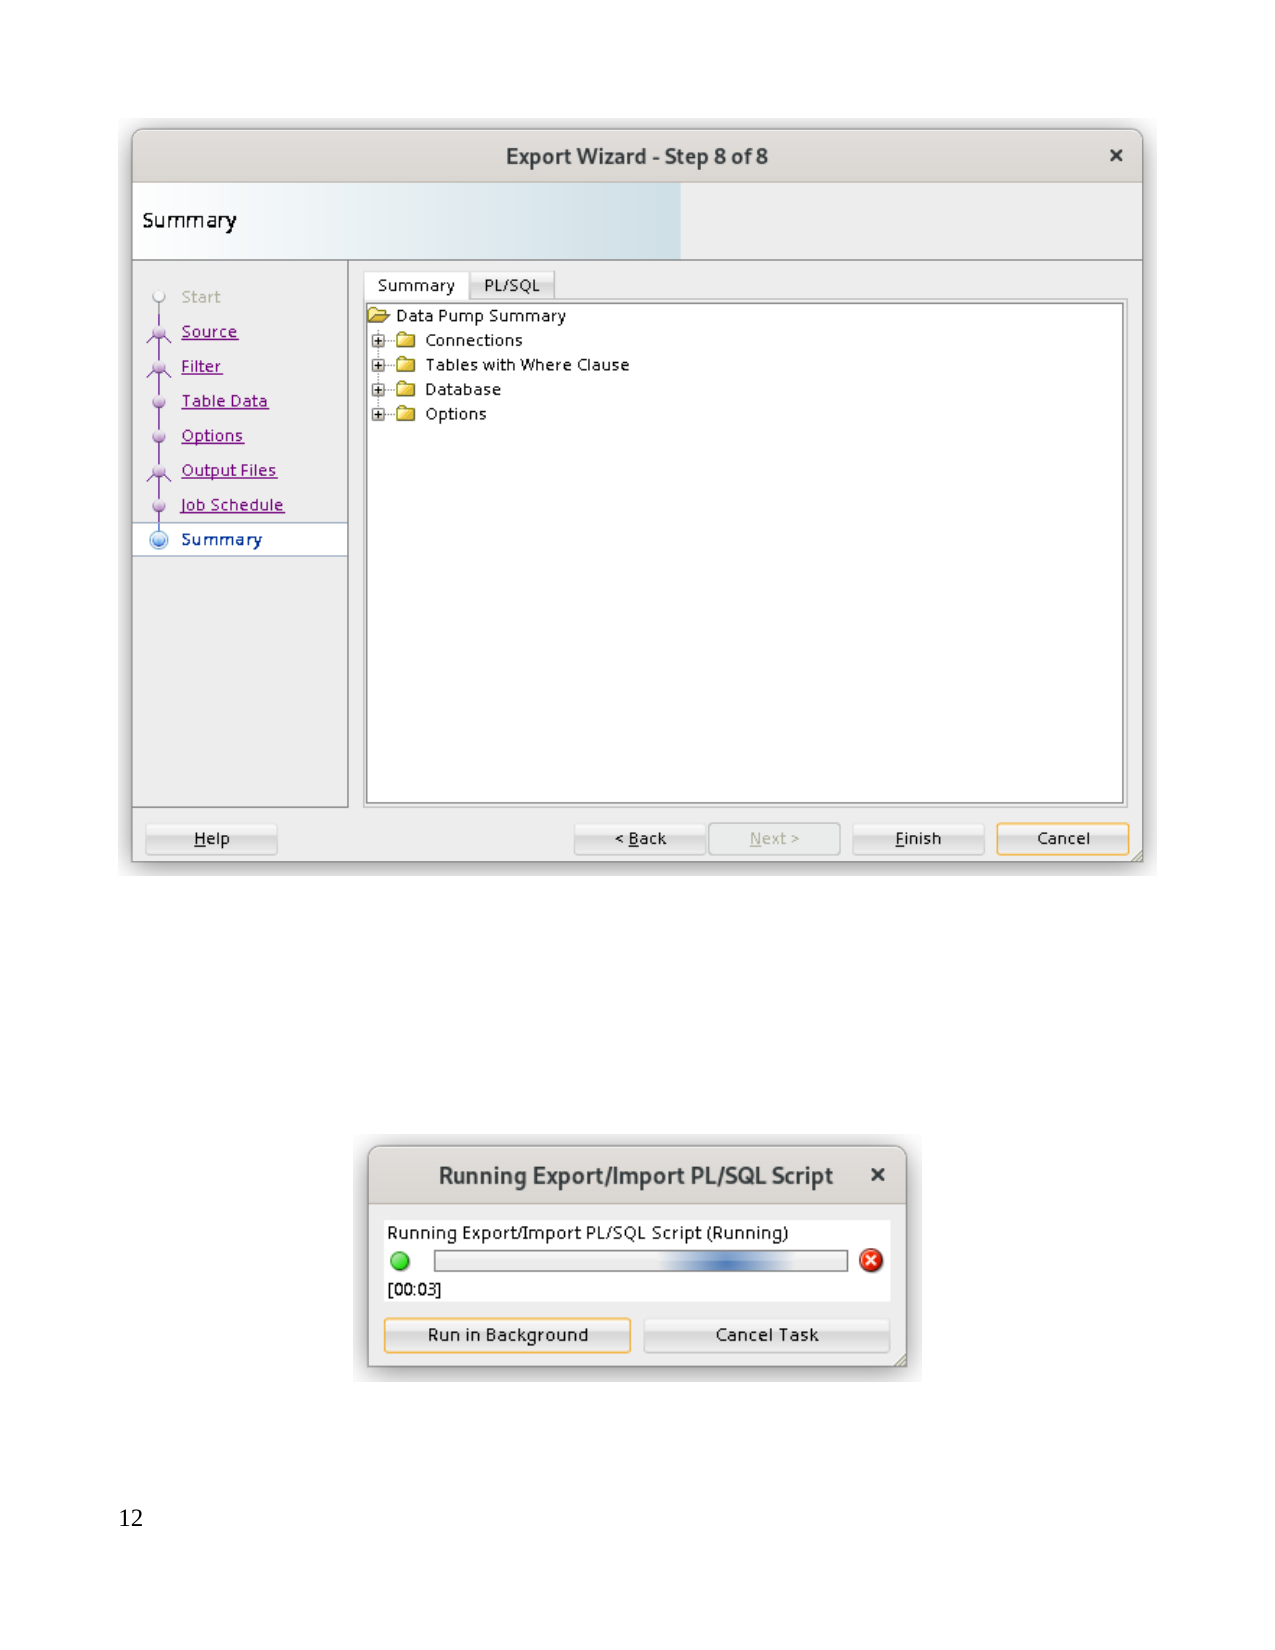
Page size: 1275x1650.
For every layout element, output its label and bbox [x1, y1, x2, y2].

picture [353, 1134, 922, 1382]
picture [118, 118, 1157, 876]
